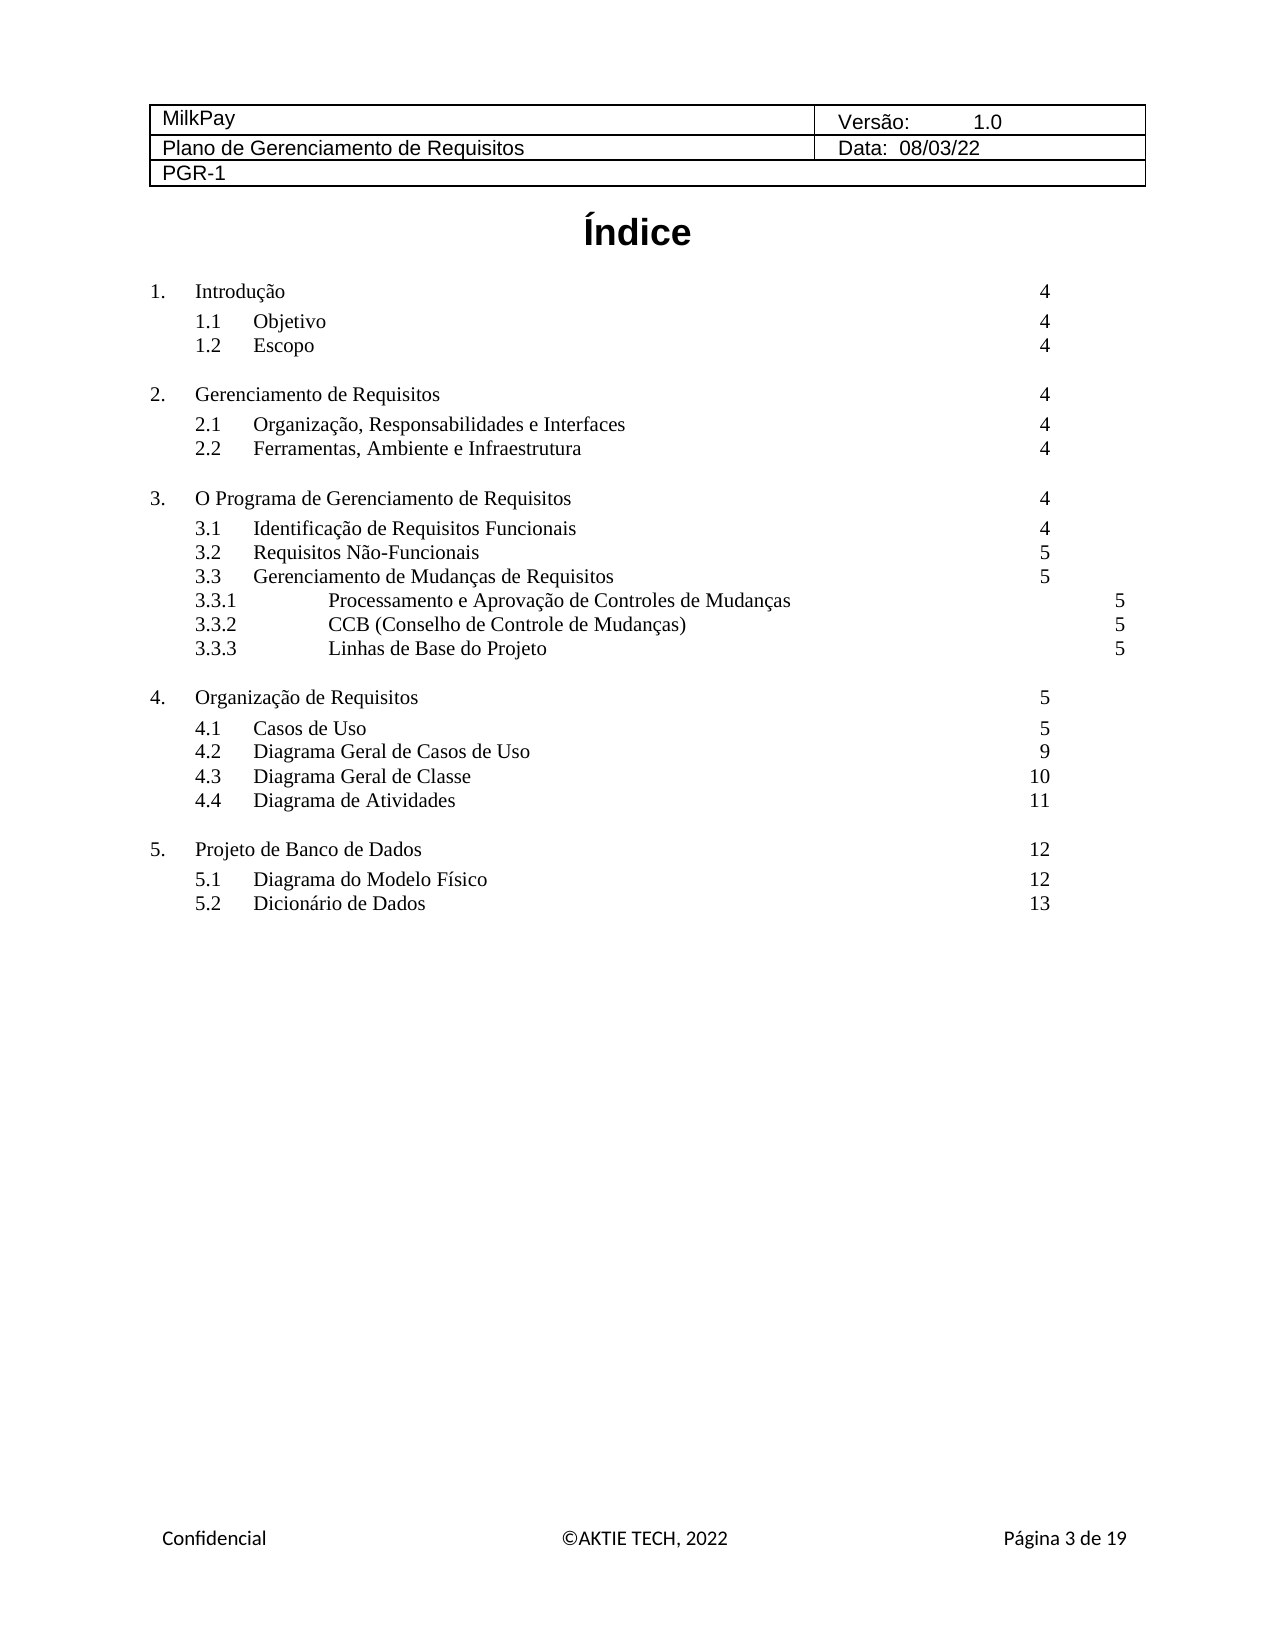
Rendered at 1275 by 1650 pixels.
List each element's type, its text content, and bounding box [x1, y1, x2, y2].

text 4.4 Diagrama de Atividades 11 [195, 788, 1050, 812]
text 3.3.3 Linhas de Base do Projeto 5 [195, 636, 1125, 660]
text 5.2 Dicionário de Dados 13 [195, 891, 1050, 915]
text 1. Introdução 4 [150, 278, 1050, 303]
text 2. Gerenciamento de Requisitos 4 [150, 382, 1050, 406]
text 1.1 Objetivo 4 [195, 309, 1050, 333]
text 4.3 Diagrama Geral de Classe 10 [195, 763, 1050, 788]
text 3.3.1 Processamento e Aprovação de Controles de Mudanças 5 [195, 588, 1125, 612]
text 2.1 Organização, Responsabilidades e Interfaces 4 [195, 412, 1050, 436]
text 4.2 Diagrama Geral de Casos de Uso 9 [195, 739, 1050, 763]
text 4.1 Casos de Uso 5 [195, 715, 1050, 739]
text 2.2 Ferramentas, Ambiente e Infraestrutura 4 [195, 436, 1050, 460]
text 4. Organização de Requisitos 5 [150, 685, 1050, 709]
text 3.3.2 CCB (Conselho de Controle de Mudanças) 5 [195, 612, 1125, 636]
text 3.1 Identificação de Requisitos Funcionais 4 [195, 516, 1050, 540]
text 5. Projeto de Banco de Dados 12 [150, 837, 1050, 861]
text 1.2 Escopo 4 [195, 333, 1050, 357]
text 3.2 Requisitos Não-Funcionais 5 [195, 540, 1050, 564]
title Índice [150, 210, 1125, 253]
text 3. O Programa de Gerenciamento de Requisitos 4 [150, 485, 1050, 509]
text 3.3 Gerenciamento de Mudanças de Requisitos 5 [195, 564, 1050, 588]
text 5.1 Diagrama do Modelo Físico 12 [195, 867, 1050, 891]
